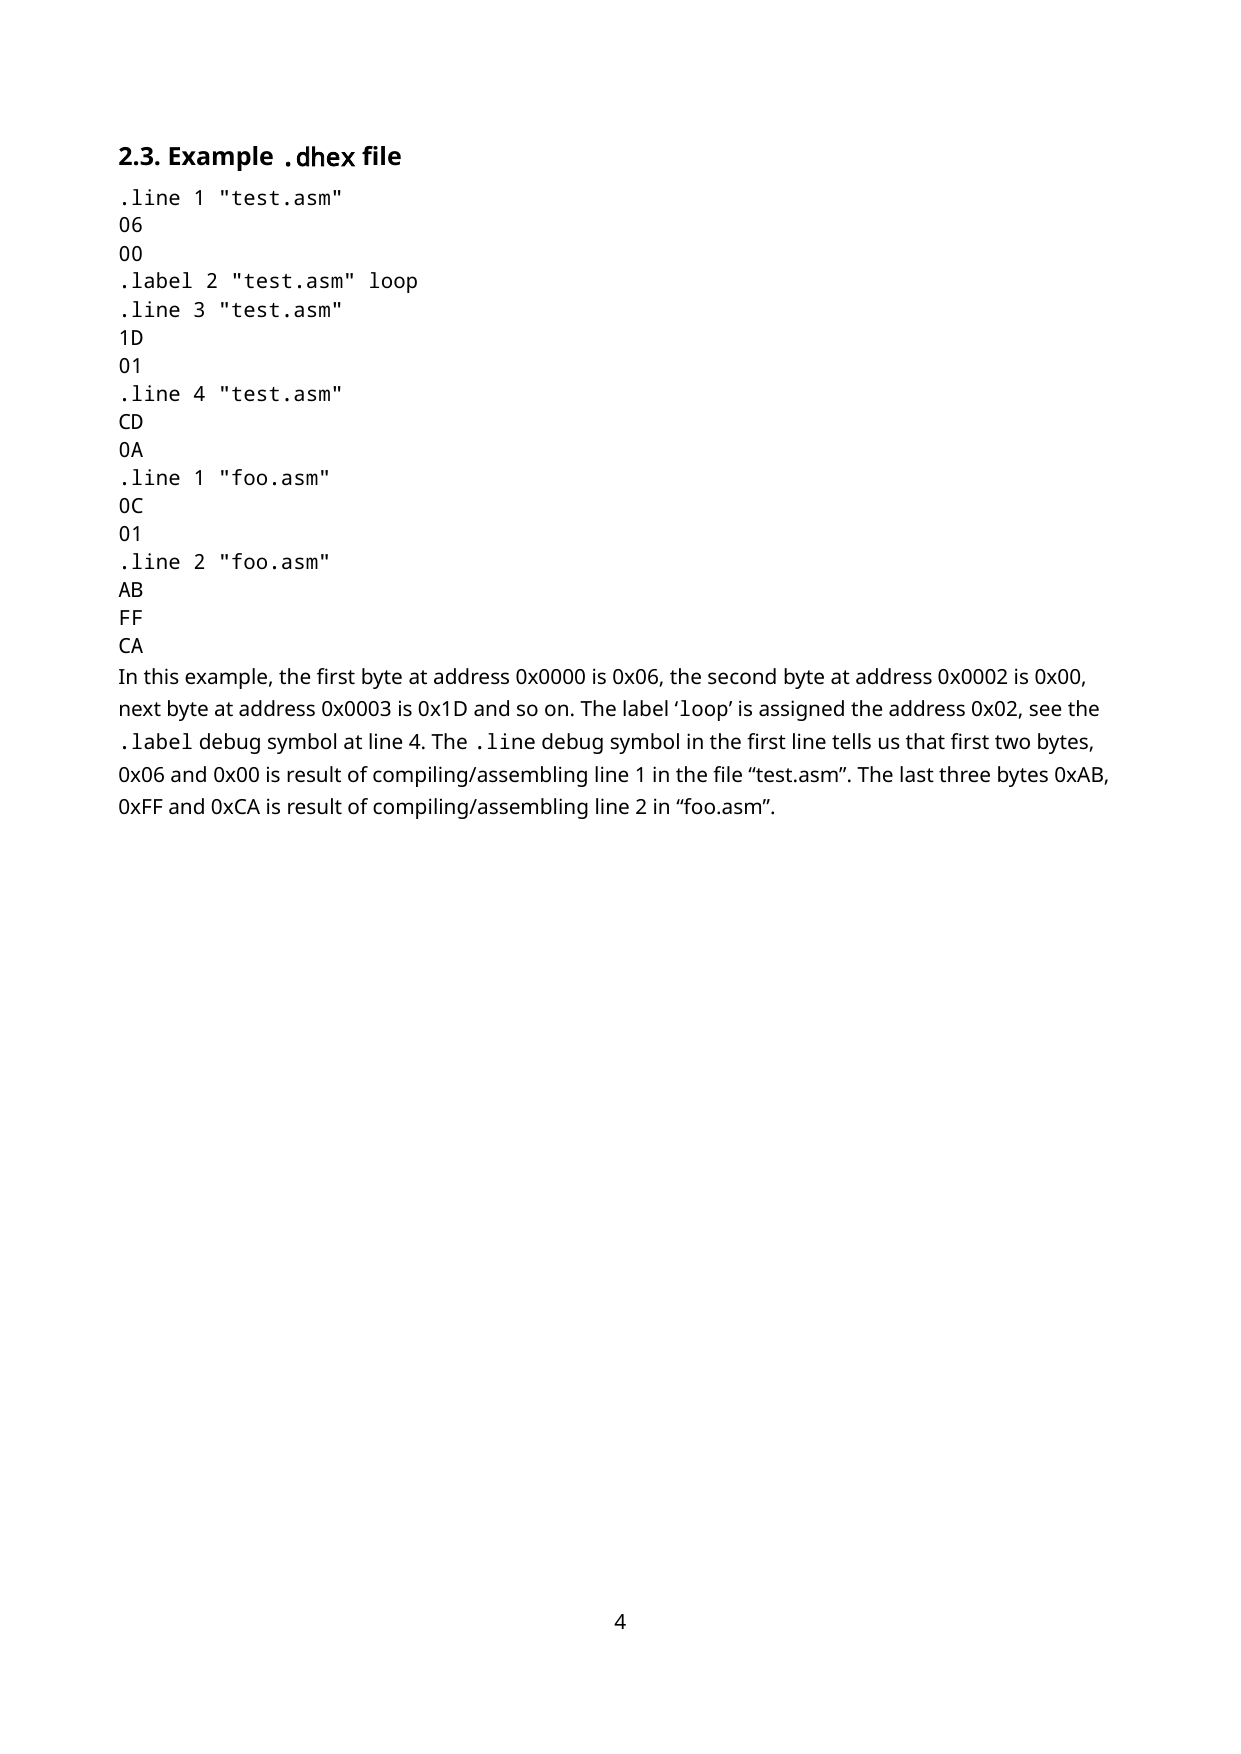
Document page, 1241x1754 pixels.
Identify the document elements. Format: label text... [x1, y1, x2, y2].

text 1D [118, 326, 1122, 350]
text CD [118, 410, 1122, 434]
text 01 [118, 522, 1122, 546]
text .line 1 "foo.asm" [118, 466, 1122, 490]
subtitle Example .dhex file [118, 139, 1122, 173]
text .line 2 "foo.asm" [118, 550, 1122, 574]
text .line 1 "test.asm" [118, 186, 1122, 210]
text 0A [118, 438, 1122, 462]
text 06 [118, 213, 1122, 238]
text CA [118, 634, 1122, 658]
text AB [118, 578, 1122, 602]
text 0C [118, 494, 1122, 518]
text FF [118, 606, 1122, 630]
text In this example, the first byte at address 0x0000 is 0x06, the second byte at address 0x0002 is 0x00, next byte at address 0x0003 is 0x1D and so on. The label ‘loop’ is assigned the address 0x02, see the .label debug symbol at line 4. The .line debug symbol in the first line tells us that first two bytes, 0x06 and 0x00 is result of compiling/assembling line 1 in the file “test.asm”. The last three bytes 0xAB, 0xFF and 0xCA is result of compiling/assembling line 2 in “foo.asm”. [118, 662, 1122, 821]
text 01 [118, 354, 1122, 378]
text .line 4 "test.asm" [118, 382, 1122, 406]
text .line 3 "test.asm" [118, 298, 1122, 322]
text .label 2 "test.asm" loop [118, 269, 1122, 294]
text 00 [118, 242, 1122, 266]
